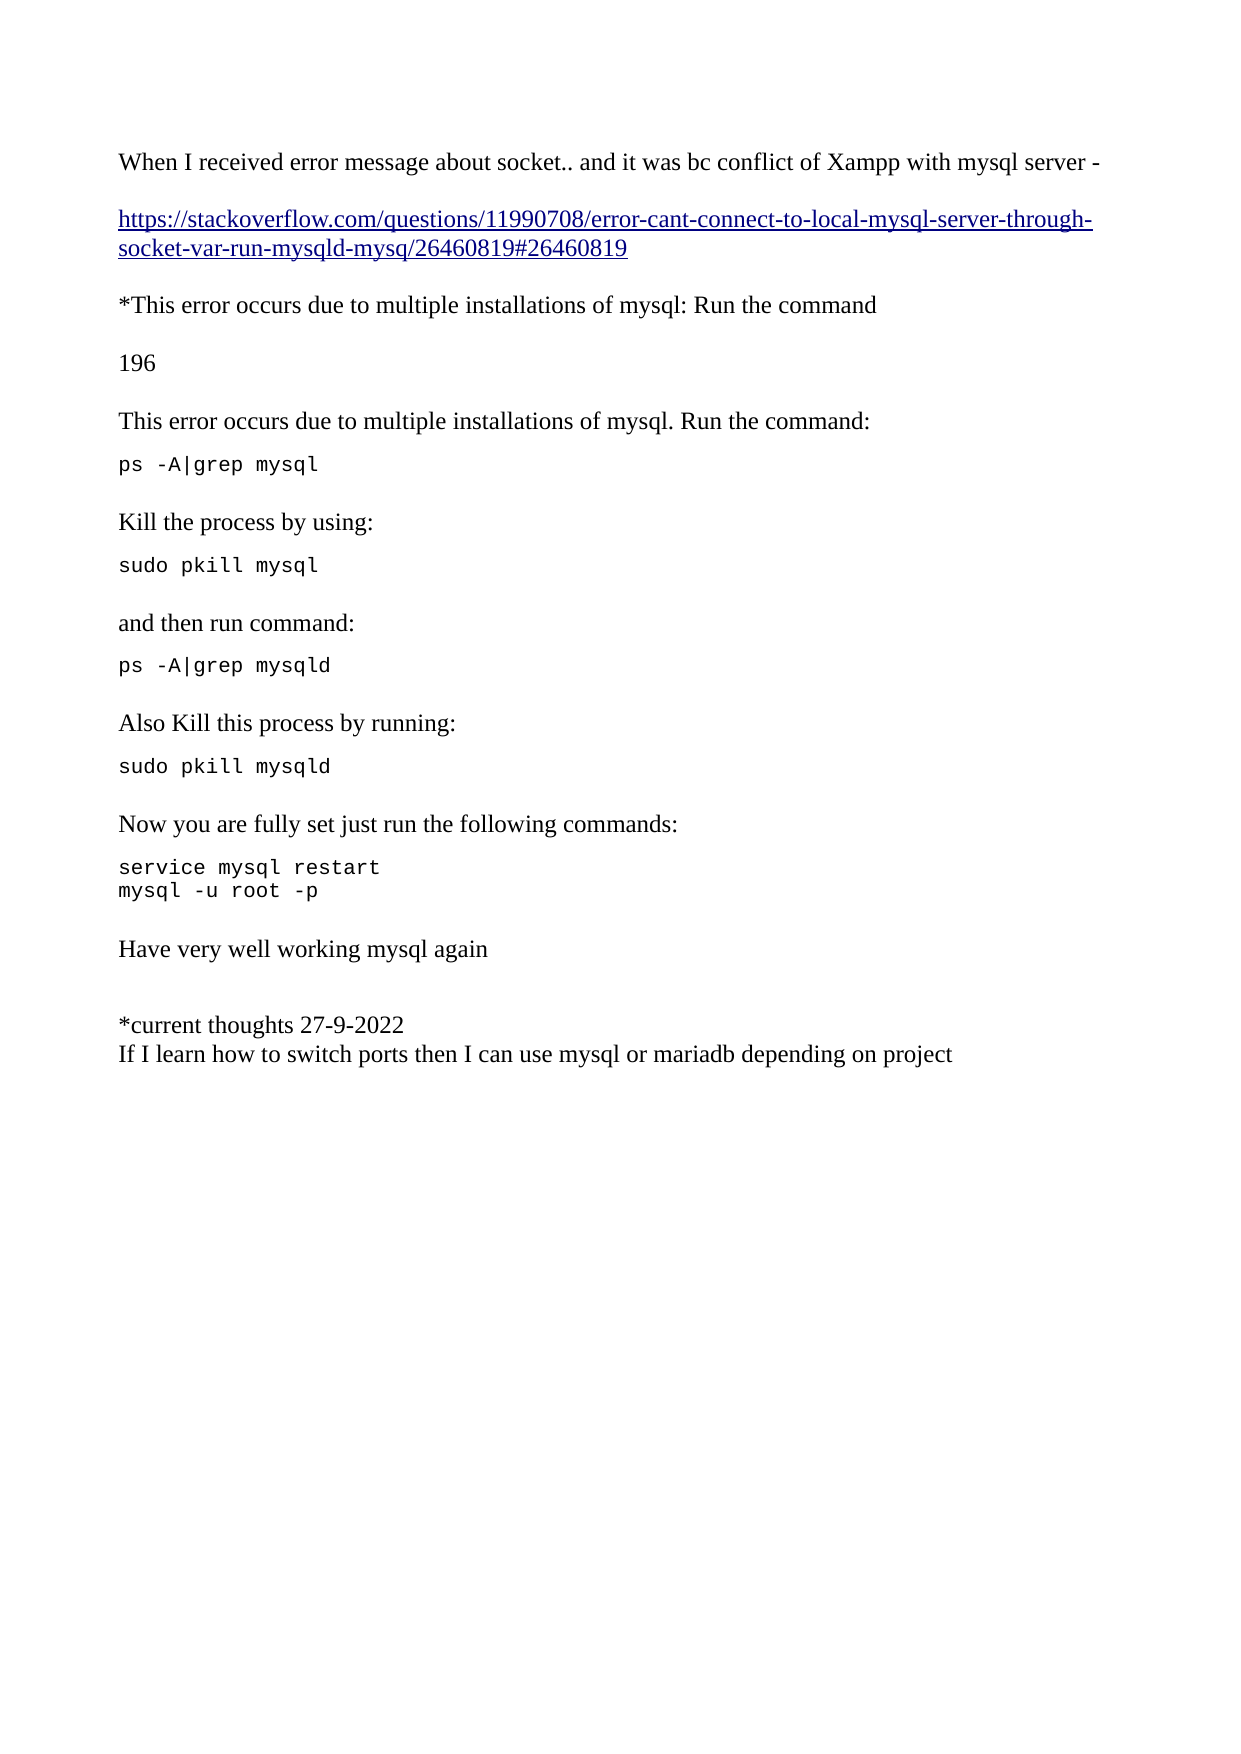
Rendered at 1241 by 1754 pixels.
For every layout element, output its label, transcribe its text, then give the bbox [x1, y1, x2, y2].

text Also Kill this process by running: [118, 708, 1122, 737]
text https://stackoverflow.com/questions/11990708/error-cant-connect-to-local-mysql-server-through-socket-var-run-mysqld-mysq/26460819#26460819 [118, 204, 1122, 262]
text This error occurs due to multiple installations of mysql. Run the command: [118, 406, 1122, 435]
text ps -A|grep mysql [118, 454, 1122, 478]
text ps -A|grep mysqld [118, 655, 1122, 679]
text 196 [118, 348, 1122, 377]
text service mysql restart [118, 857, 1122, 881]
text Kill the process by using: [118, 507, 1122, 536]
text *current thoughts 27-9-2022 [118, 1010, 1122, 1039]
text mysql -u root -p [118, 881, 1122, 904]
text Now you are fully set just run the following commands: [118, 809, 1122, 838]
text Have very well working mysql again [118, 934, 1122, 962]
text When I received error message about socket.. and it was bc conflict of Xampp with mysql server - [118, 147, 1122, 176]
text If I learn how to switch ports then I can use mysql or mariadb depending on project [118, 1039, 1122, 1067]
text sudo pkill mysqld [118, 756, 1122, 780]
text sudo pkill mysql [118, 555, 1122, 578]
text *This error occurs due to multiple installations of mysql: Run the command [118, 291, 1122, 319]
text and then run command: [118, 608, 1122, 637]
